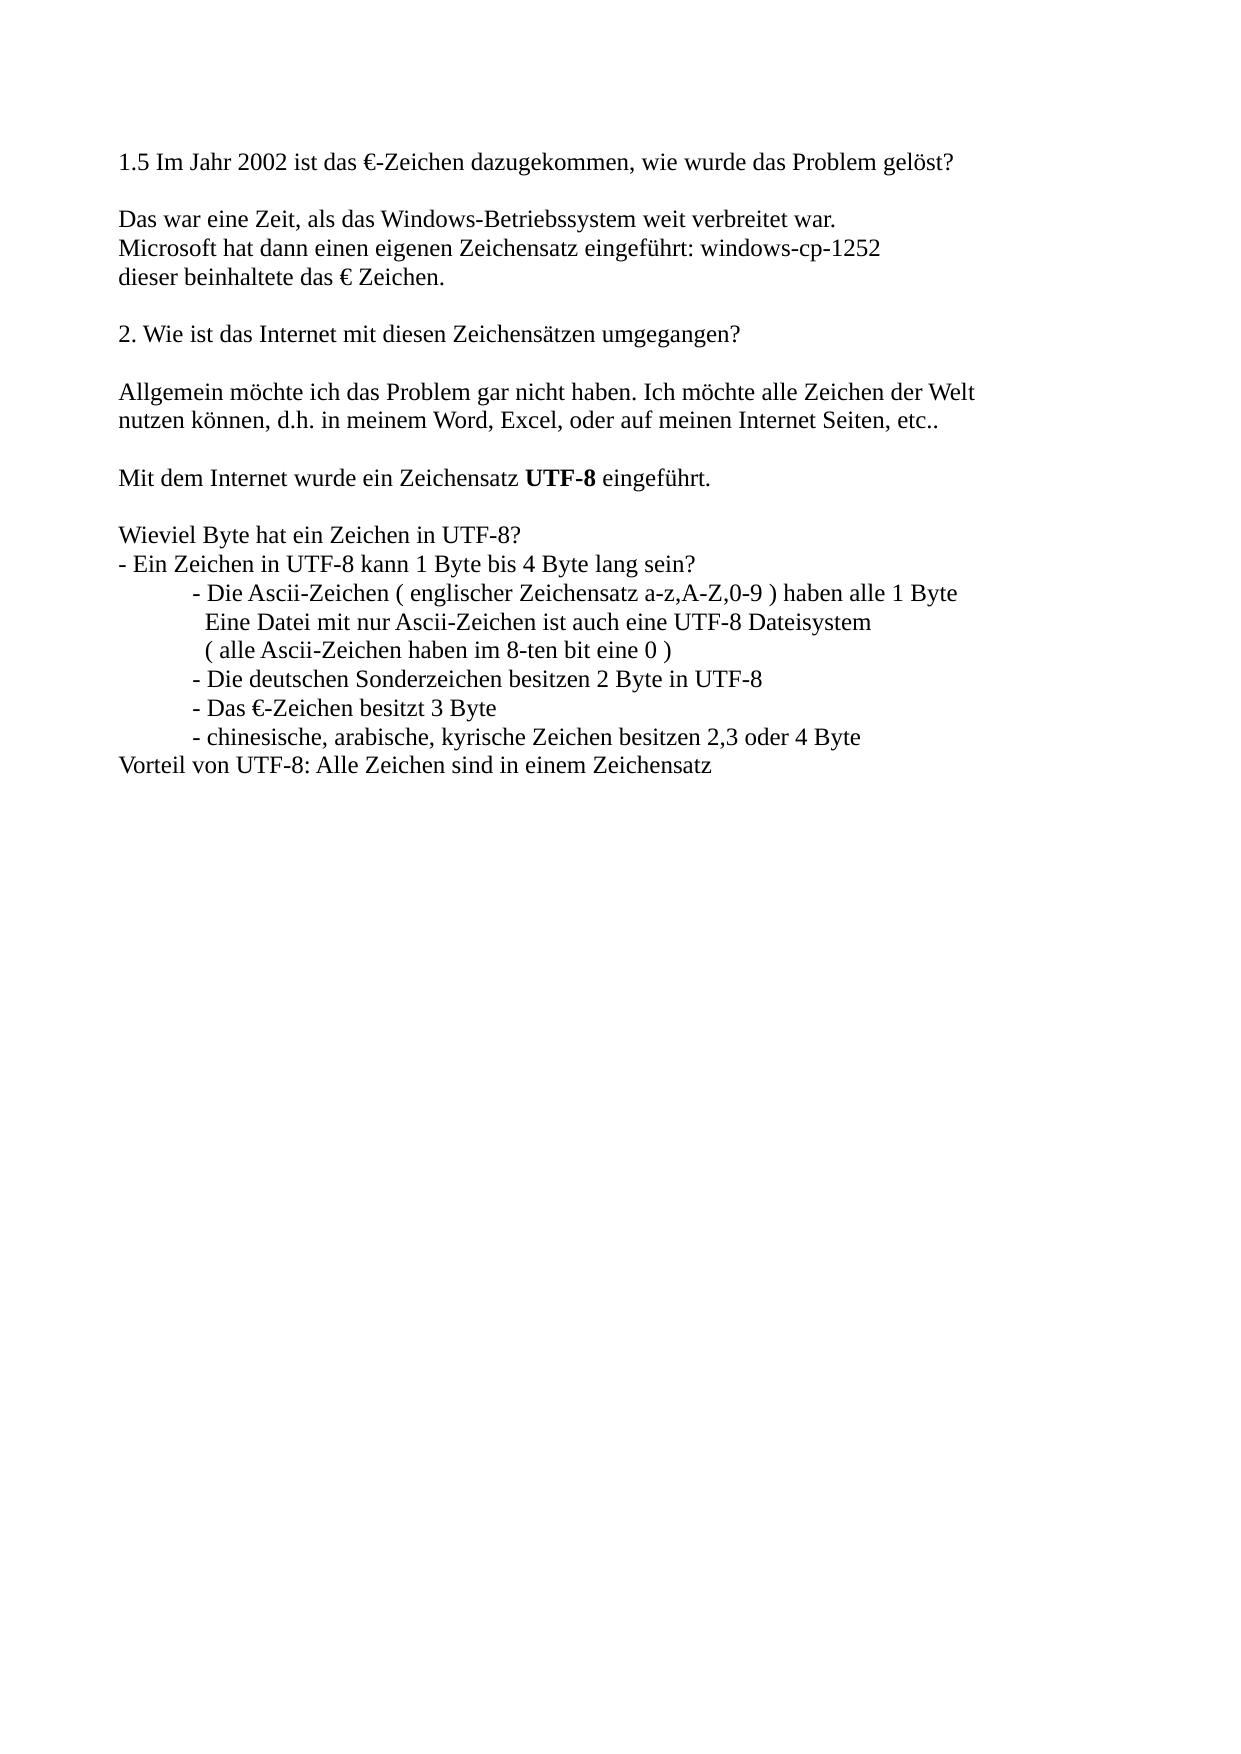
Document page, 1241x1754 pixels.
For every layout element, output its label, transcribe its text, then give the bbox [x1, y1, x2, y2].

text - Die deutschen Sonderzeichen besitzen 2 Byte in UTF-8 [118, 664, 1122, 693]
text - Die Ascii-Zeichen ( englischer Zeichensatz a-z,A-Z,0-9 ) haben alle 1 Byte [118, 578, 1122, 607]
text Vorteil von UTF-8: Alle Zeichen sind in einem Zeichensatz [118, 751, 1122, 779]
text dieser beinhaltete das € Zeichen. [118, 262, 1122, 291]
text 1.5 Im Jahr 2002 ist das €-Zeichen dazugekommen, wie wurde das Problem gelöst? [118, 147, 1122, 176]
text Wieviel Byte hat ein Zeichen in UTF-8? [118, 521, 1122, 549]
text - Das €-Zeichen besitzt 3 Byte [118, 693, 1122, 722]
text 2. Wie ist das Internet mit diesen Zeichensätzen umgegangen? [118, 319, 1122, 348]
text Microsoft hat dann einen eigenen Zeichensatz eingeführt: windows-cp-1252 [118, 233, 1122, 262]
text - chinesische, arabische, kyrische Zeichen besitzen 2,3 oder 4 Byte [118, 722, 1122, 751]
text nutzen können, d.h. in meinem Word, Excel, oder auf meinen Internet Seiten, etc.. [118, 406, 1122, 434]
text ( alle Ascii-Zeichen haben im 8-ten bit eine 0 ) [118, 636, 1122, 664]
text - Ein Zeichen in UTF-8 kann 1 Byte bis 4 Byte lang sein? [118, 549, 1122, 578]
text Eine Datei mit nur Ascii-Zeichen ist auch eine UTF-8 Dateisystem [118, 607, 1122, 636]
text Das war eine Zeit, als das Windows-Betriebssystem weit verbreitet war. [118, 204, 1122, 233]
text Mit dem Internet wurde ein Zeichensatz UTF-8 eingeführt. [118, 463, 1122, 492]
text Allgemein möchte ich das Problem gar nicht haben. Ich möchte alle Zeichen der Welt [118, 377, 1122, 406]
